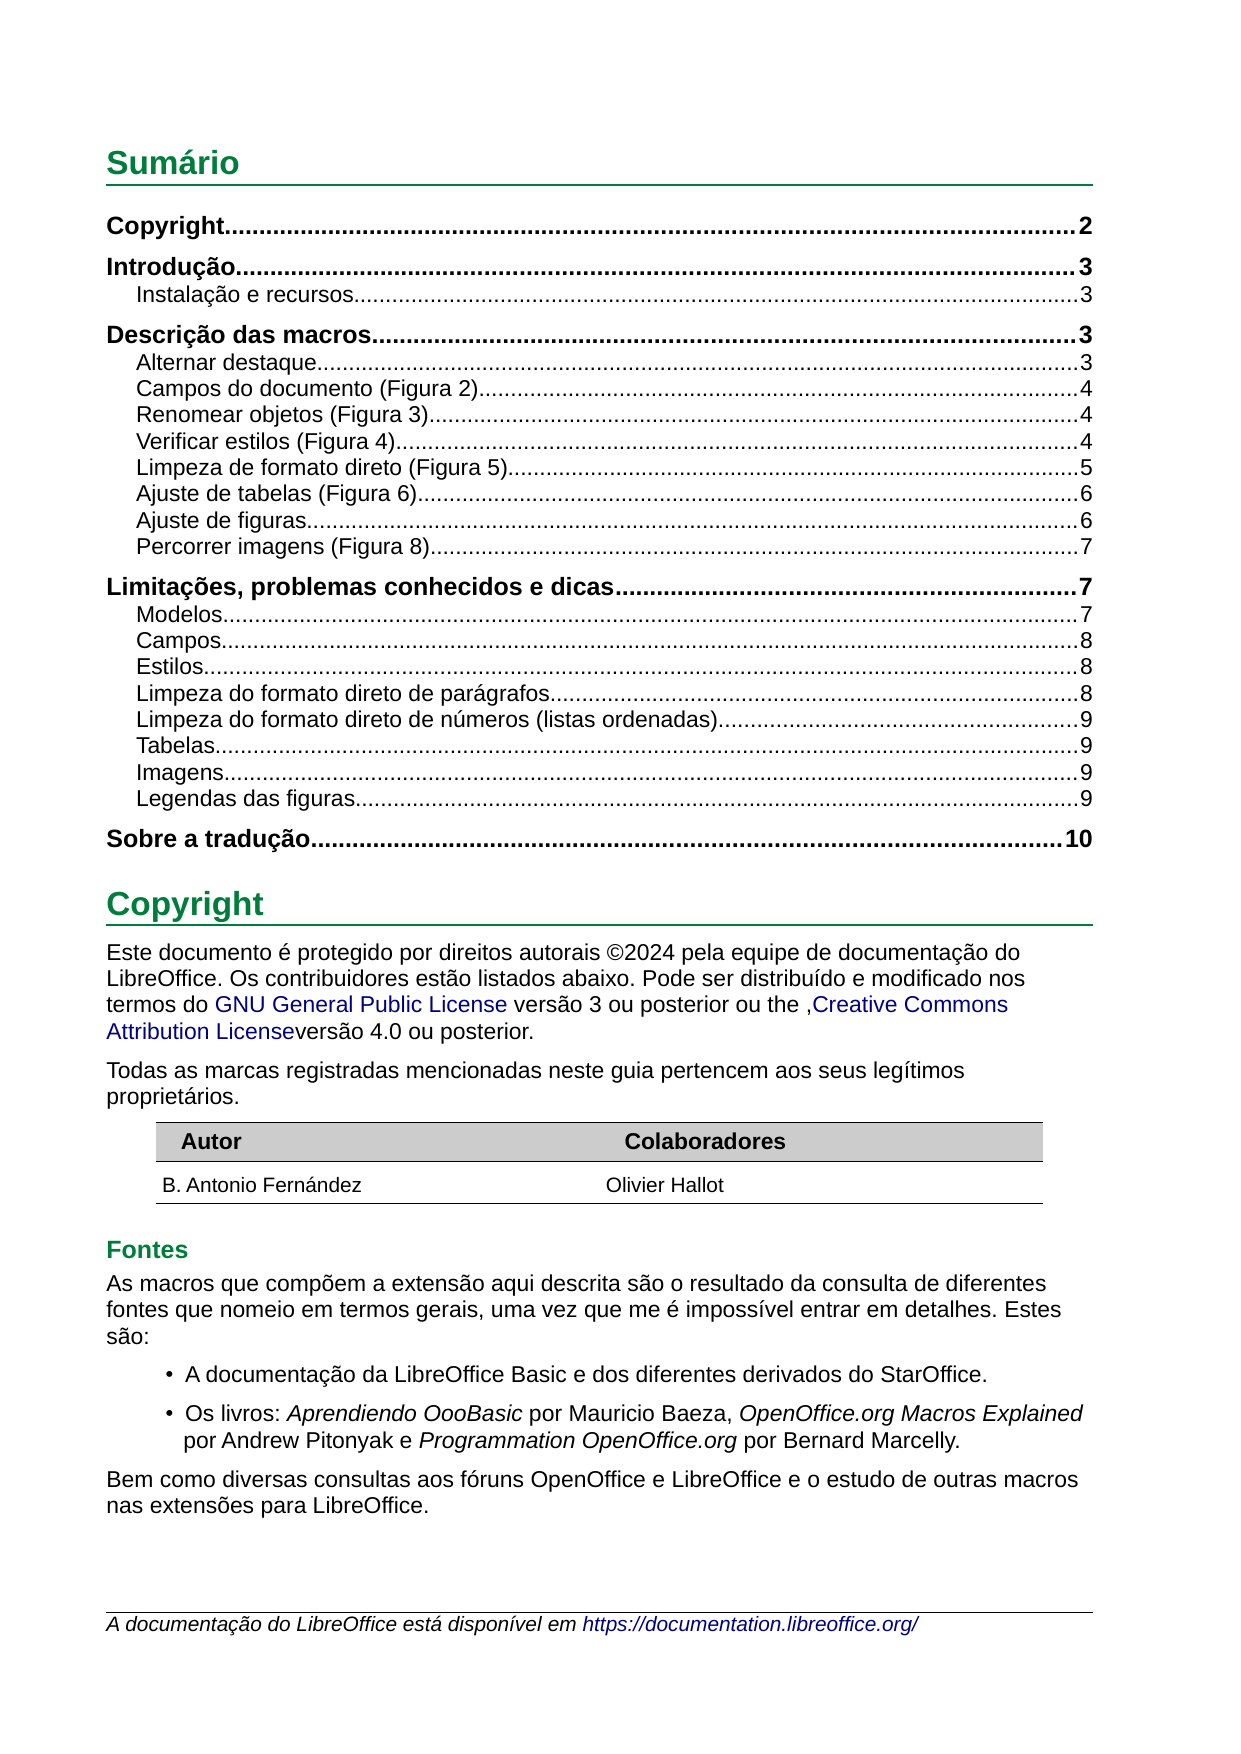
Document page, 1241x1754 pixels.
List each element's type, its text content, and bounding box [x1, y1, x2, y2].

text Percorrer imagens (Figura 8) 7 [136, 533, 1093, 559]
subtitle Copyright [106, 884, 1093, 924]
text Limpeza do formato direto de números (listas ordenadas) 9 [136, 706, 1093, 732]
text As macros que compõem a extensão aqui descrita são o resultado da consulta de diferentes fontes que nomeio em termos gerais, uma vez que me é impossível entrar em detalhes. Estes são: [106, 1270, 1093, 1349]
text Este documento é protegido por direitos autorais ©2024 pela equipe de documentação do LibreOffice. Os contribuidores estão listados abaixo. Pode ser distribuído e modificado nos termos do GNU General Public License versão 3 ou posterior ou the ,Creative Commons Attribution Licenseversão 4.0 ou posterior. [106, 939, 1093, 1044]
text Tabelas 9 [136, 732, 1093, 759]
subtitle Sumário [106, 143, 1093, 184]
text Estilos 8 [136, 653, 1093, 679]
text Instalação e recursos 3 [136, 281, 1093, 307]
text Verificar estilos (Figura 4) 4 [136, 428, 1093, 454]
text Introdução 3 [106, 252, 1093, 281]
text Ajuste de tabelas (Figura 6) 6 [136, 480, 1093, 507]
text Todas as marcas registradas mencionadas neste guia pertencem aos seus legítimos proprietários. [106, 1057, 1093, 1109]
table_cell Olivier Hallot [599, 1162, 1043, 1203]
text Legendas das figuras 9 [136, 785, 1093, 811]
text Limpeza do formato direto de parágrafos 8 [136, 679, 1093, 706]
text Modelos 7 [136, 601, 1093, 627]
text Bem como diversas consultas aos fóruns OpenOffice e LibreOffice e o estudo de outras macros nas extensões para LibreOffice. [106, 1466, 1093, 1518]
list A documentação da LibreOffice Basic e dos diferentes derivados do StarOffice. [165, 1361, 1093, 1388]
text Limpeza de formato direto (Figura 5) 5 [136, 454, 1093, 480]
text Descrição das macros 3 [106, 320, 1093, 348]
table_header Autor [156, 1123, 599, 1161]
text Renomear objetos (Figura 3) 4 [136, 401, 1093, 428]
text Sobre a tradução 10 [106, 824, 1093, 852]
text Alternar destaque 3 [136, 348, 1093, 375]
text Campos do documento (Figura 2) 4 [136, 375, 1093, 401]
text Limitações, problemas conhecidos e dicas 7 [106, 572, 1093, 601]
table_cell B. Antonio Fernández [156, 1162, 599, 1203]
text Ajuste de figuras 6 [136, 507, 1093, 533]
text Campos 8 [136, 627, 1093, 653]
text Copyright 2 [106, 211, 1093, 240]
list Os livros: Aprendiendo OooBasic por Mauricio Baeza, OpenOffice.org Macros Explained por Andrew Pitonyak e Programmation OpenOffice.org por Bernard Marcelly. [165, 1400, 1093, 1453]
subtitle Fontes [106, 1235, 1093, 1263]
table_header Colaboradores [599, 1123, 1043, 1161]
text Imagens 9 [136, 759, 1093, 785]
